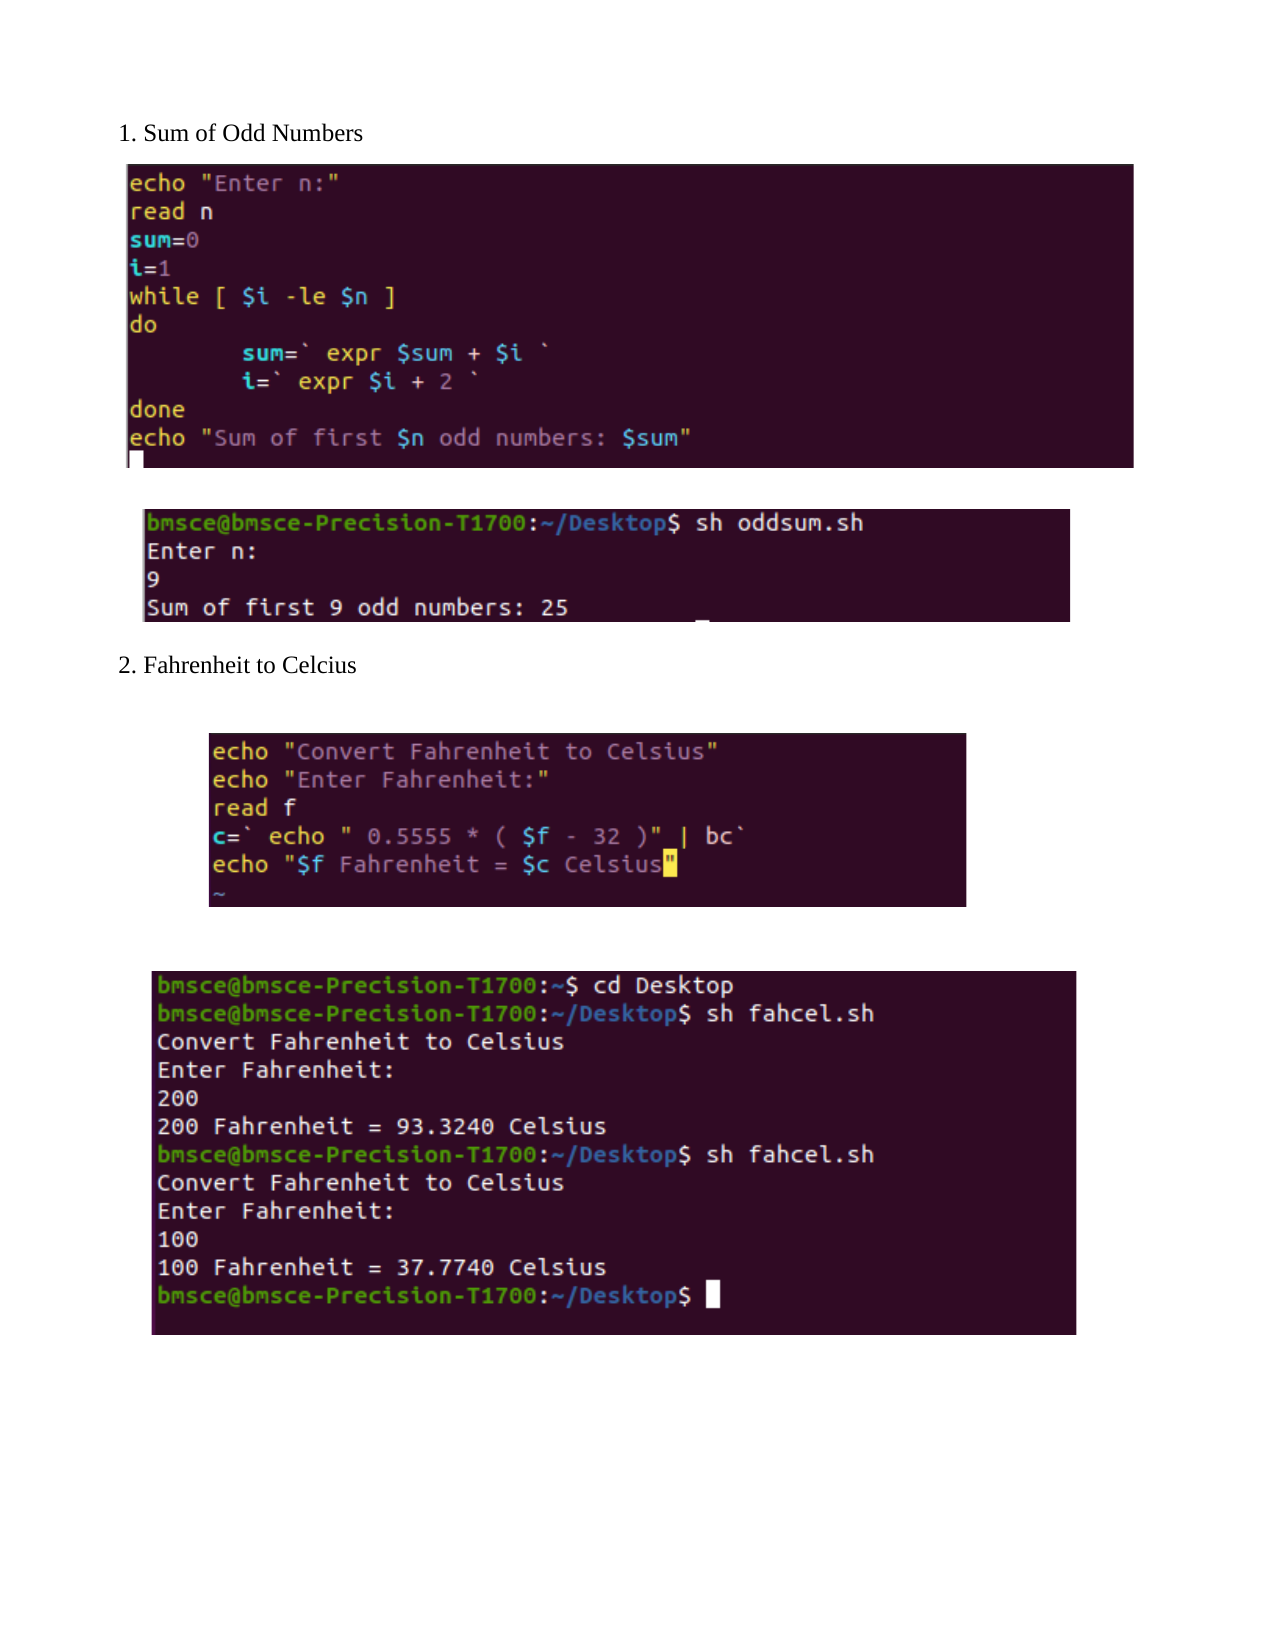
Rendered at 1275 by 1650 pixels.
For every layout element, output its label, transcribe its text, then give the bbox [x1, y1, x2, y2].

text 1. Sum of Odd Numbers [118, 118, 1157, 147]
picture [151, 971, 1077, 1335]
picture [142, 509, 1071, 622]
picture [208, 733, 967, 907]
picture [125, 164, 1134, 468]
text 2. Fahrenheit to Celcius [118, 651, 1157, 679]
